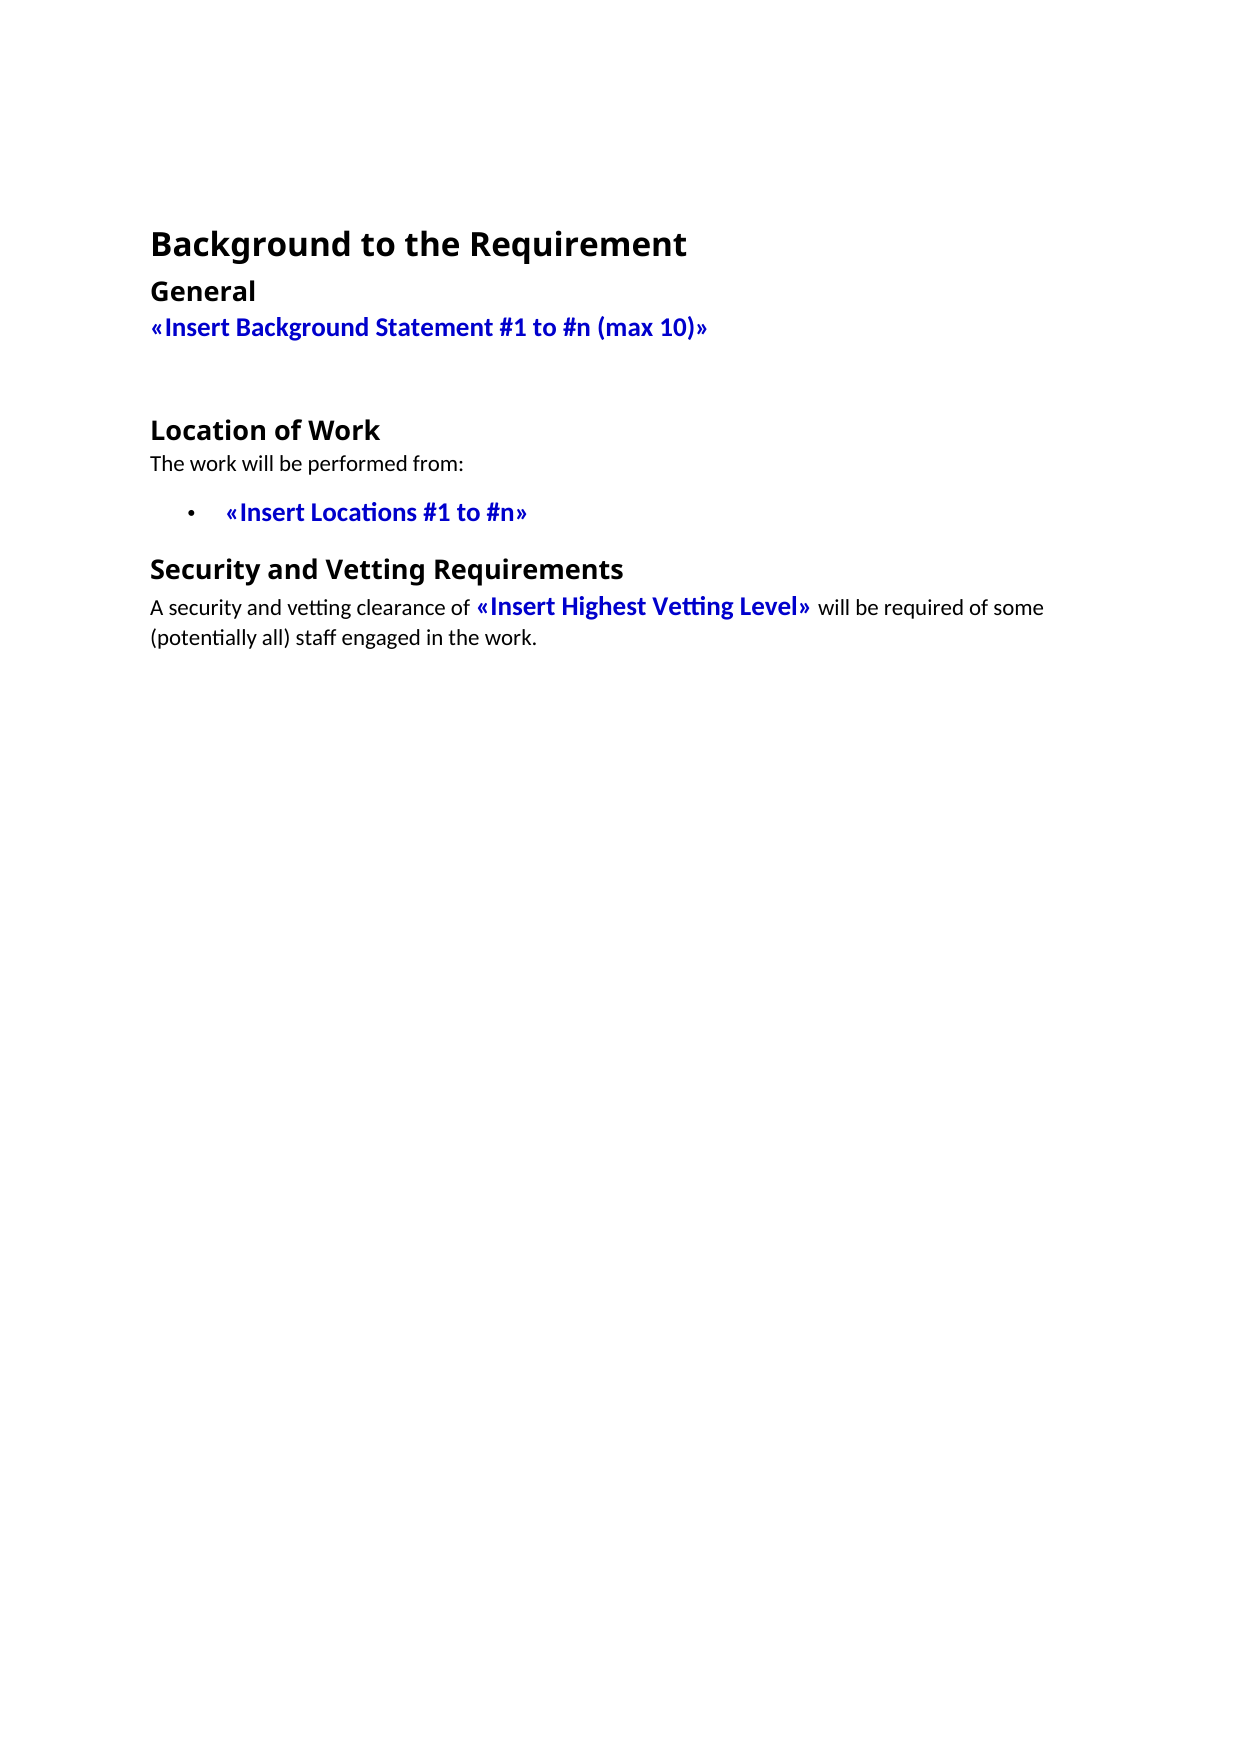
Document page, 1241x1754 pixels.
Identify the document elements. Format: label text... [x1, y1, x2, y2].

list «Insert Locations #1 to #n» [187, 495, 1090, 528]
subtitle Background to the Requirement [150, 221, 1090, 266]
list «Insert Background Statement #1 to #n (max 10)» [150, 310, 1090, 343]
subtitle General [150, 272, 1090, 309]
text A security and vetting clearance of «Insert Highest Vetting Level» will be required of some (potentially all) staff engaged in the work. [150, 589, 1090, 651]
subtitle Location of Work [150, 411, 1090, 448]
text The work will be performed from: [150, 449, 1090, 478]
subtitle Security and Vetting Requirements [150, 550, 1090, 587]
